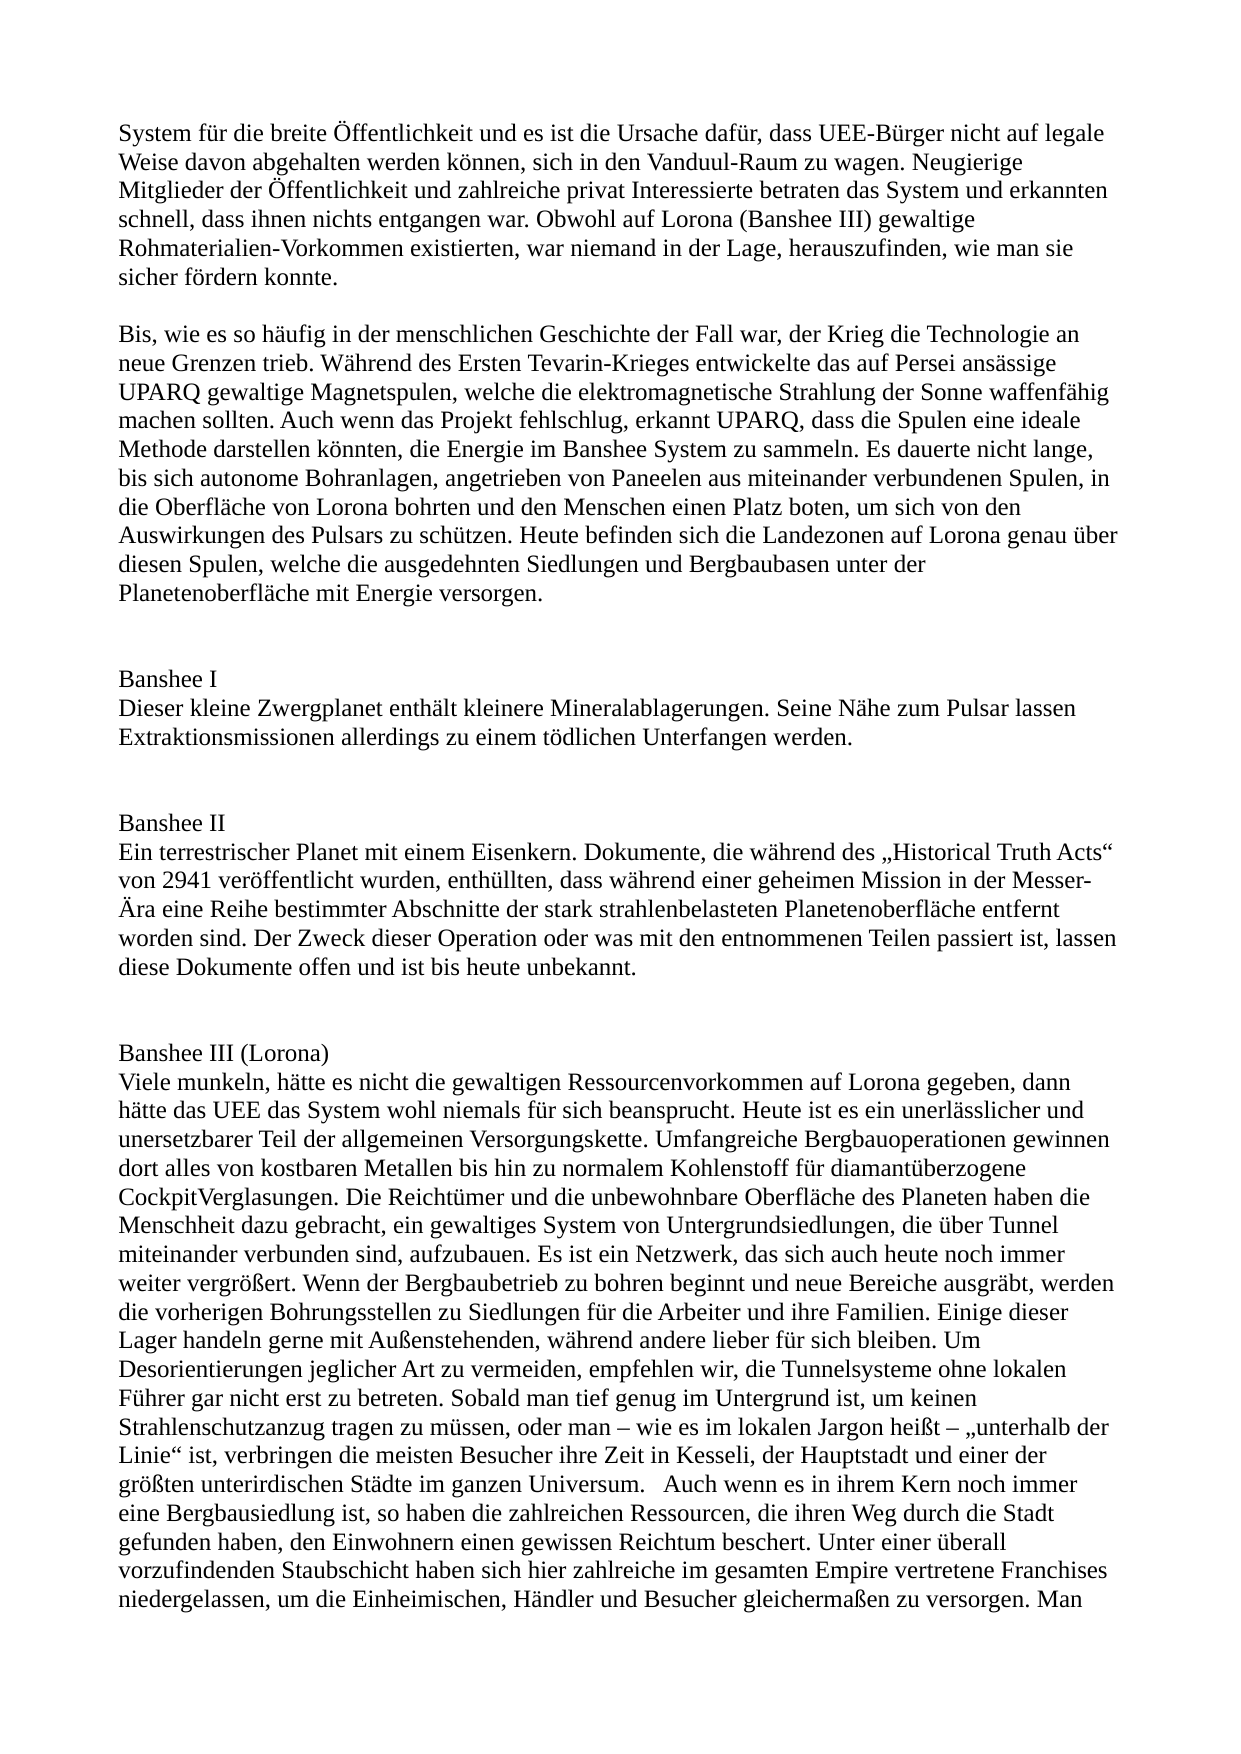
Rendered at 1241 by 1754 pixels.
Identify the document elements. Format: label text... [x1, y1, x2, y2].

text Banshee II [118, 808, 1122, 837]
text System für die breite Öffentlichkeit und es ist die Ursache dafür, dass UEE-Bürger nicht auf legale Weise davon abgehalten werden können, sich in den Vanduul-Raum zu wagen. Neugierige Mitglieder der Öffentlichkeit und zahlreiche privat Interessierte betraten das System und erkannten schnell, dass ihnen nichts entgangen war. Obwohl auf Lorona (Banshee III) gewaltige Rohmaterialien-Vorkommen existierten, war niemand in der Lage, herauszufinden, wie man sie sicher fördern konnte. [118, 118, 1122, 291]
text Dieser kleine Zwergplanet enthält kleinere Mineralablagerungen. Seine Nähe zum Pulsar lassen Extraktionsmissionen allerdings zu einem tödlichen Unterfangen werden. [118, 693, 1122, 751]
text Ein terrestrischer Planet mit einem Eisenkern. Dokumente, die während des „Historical Truth Acts“ von 2941 veröffentlicht wurden, enthüllten, dass während einer geheimen Mission in der Messer-Ära eine Reihe bestimmter Abschnitte der stark strahlenbelasteten Planetenoberfläche entfernt worden sind. Der Zweck dieser Operation oder was mit den entnommenen Teilen passiert ist, lassen diese Dokumente offen und ist bis heute unbekannt. [118, 837, 1122, 981]
text Viele munkeln, hätte es nicht die gewaltigen Ressourcenvorkommen auf Lorona gegeben, dann hätte das UEE das System wohl niemals für sich beansprucht. Heute ist es ein unerlässlicher und unersetzbarer Teil der allgemeinen Versorgungskette. Umfangreiche Bergbauoperationen gewinnen dort alles von kostbaren Metallen bis hin zu normalem Kohlenstoff für diamantüberzogene CockpitVerglasungen. Die Reichtümer und die unbewohnbare Oberfläche des Planeten haben die Menschheit dazu gebracht, ein gewaltiges System von Untergrundsiedlungen, die über Tunnel miteinander verbunden sind, aufzubauen. Es ist ein Netzwerk, das sich auch heute noch immer weiter vergrößert. Wenn der Bergbaubetrieb zu bohren beginnt und neue Bereiche ausgräbt, werden die vorherigen Bohrungsstellen zu Siedlungen für die Arbeiter und ihre Familien. Einige dieser Lager handeln gerne mit Außenstehenden, während andere lieber für sich bleiben. Um Desorientierungen jeglicher Art zu vermeiden, empfehlen wir, die Tunnelsysteme ohne lokalen Führer gar nicht erst zu betreten. Sobald man tief genug im Untergrund ist, um keinen Strahlenschutzanzug tragen zu müssen, oder man – wie es im lokalen Jargon heißt – „unterhalb der Linie“ ist, verbringen die meisten Besucher ihre Zeit in Kesseli, der Hauptstadt und einer der größten unterirdischen Städte im ganzen Universum. Auch wenn es in ihrem Kern noch immer eine Bergbausiedlung ist, so haben die zahlreichen Ressourcen, die ihren Weg durch die Stadt gefunden haben, den Einwohnern einen gewissen Reichtum beschert. Unter einer überall vorzufindenden Staubschicht haben sich hier zahlreiche im gesamten Empire vertretene Franchises niedergelassen, um die Einheimischen, Händler und Besucher gleichermaßen zu versorgen. Man [118, 1067, 1122, 1613]
text Banshee III (Lorona) [118, 1038, 1122, 1067]
text Banshee I [118, 664, 1122, 693]
text Bis, wie es so häufig in der menschlichen Geschichte der Fall war, der Krieg die Technologie an neue Grenzen trieb. Während des Ersten Tevarin-Krieges entwickelte das auf Persei ansässige UPARQ gewaltige Magnetspulen, welche die elektromagnetische Strahlung der Sonne waffenfähig machen sollten. Auch wenn das Projekt fehlschlug, erkannt UPARQ, dass die Spulen eine ideale Methode darstellen könnten, die Energie im Banshee System zu sammeln. Es dauerte nicht lange, bis sich autonome Bohranlagen, angetrieben von Paneelen aus miteinander verbundenen Spulen, in die Oberfläche von Lorona bohrten und den Menschen einen Platz boten, um sich von den Auswirkungen des Pulsars zu schützen. Heute befinden sich die Landezonen auf Lorona genau über diesen Spulen, welche die ausgedehnten Siedlungen und Bergbaubasen unter der Planetenoberfläche mit Energie versorgen. [118, 319, 1122, 607]
